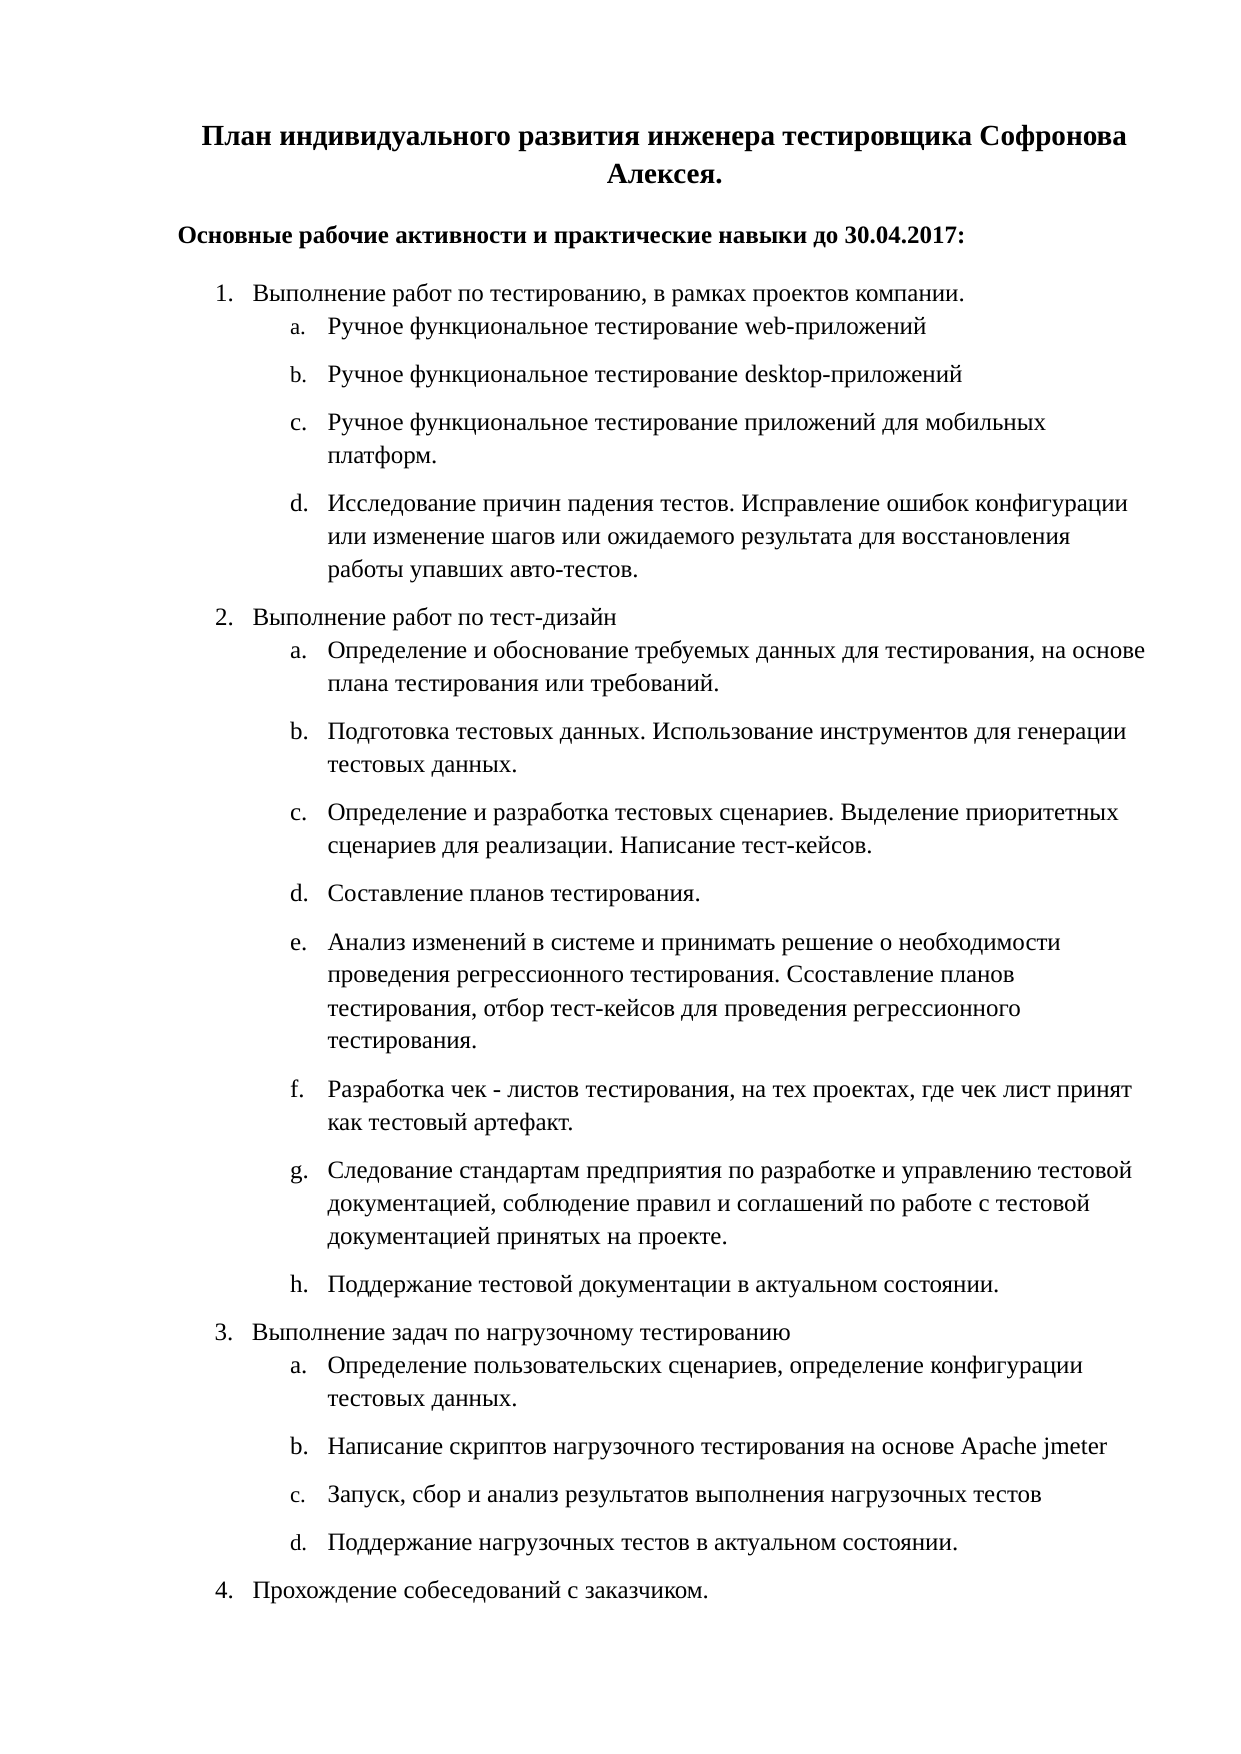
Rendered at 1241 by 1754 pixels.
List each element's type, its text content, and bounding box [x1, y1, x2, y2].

list Запуск, сбор и анализ результатов выполнения нагрузочных тестов [290, 1479, 1152, 1508]
list Ручное функциональное тестирование desktop-приложений [290, 359, 1152, 388]
text Основные рабочие активности и практические навыки до 30.04.2017: [177, 220, 1152, 249]
list Определение и обоснование требуемых данных для тестирования, на основе плана тестирования или требований. [290, 635, 1152, 697]
list Подготовка тестовых данных. Использование инструментов для генерации тестовых данных. [290, 716, 1152, 778]
list Анализ изменений в системе и принимать решение о необходимости проведения регрессионного тестирования. Ссоставление планов тестирования, отбор тест-кейсов для проведения регрессионного тестирования. [290, 927, 1152, 1054]
list Разработка чек - листов тестирования, на тех проектах, где чек лист принят как тестовый артефакт. [290, 1074, 1152, 1135]
list Поддержание тестовой документации в актуальном состоянии. [290, 1269, 1152, 1297]
list Поддержание нагрузочных тестов в актуальном состоянии. [290, 1527, 1152, 1556]
list Прохождение собеседований с заказчиком. [215, 1575, 1152, 1604]
text План индивидуального развития инженера тестировщика Софронова Алексея. [177, 118, 1152, 190]
list Ручное функциональное тестирование web-приложений [290, 311, 1152, 340]
list Следование стандартам предприятия по разработке и управлению тестовой документацией, соблюдение правил и соглашений по работе с тестовой документацией принятых на проекте. [290, 1155, 1152, 1249]
list Выполнение работ по тестированию, в рамках проектов компании. [215, 278, 1152, 307]
list Ручное функциональное тестирование приложений для мобильных платформ. [290, 407, 1152, 469]
list Выполнение задач по нагрузочному тестированию [214, 1317, 1152, 1346]
list Определение пользовательских сценариев, определение конфигурации тестовых данных. [290, 1350, 1152, 1412]
list Определение и разработка тестовых сценариев. Выделение приоритетных сценариев для реализации. Написание тест-кейсов. [290, 797, 1152, 859]
list Выполнение работ по тест-дизайн [215, 602, 1152, 631]
list Написание скриптов нагрузочного тестирования на основе Apache jmeter [290, 1431, 1152, 1459]
list Составление планов тестирования. [290, 878, 1152, 907]
list Исследование причин падения тестов. Исправление ошибок конфигурации или изменение шагов или ожидаемого результата для восстановления работы упавших авто-тестов. [290, 488, 1152, 583]
